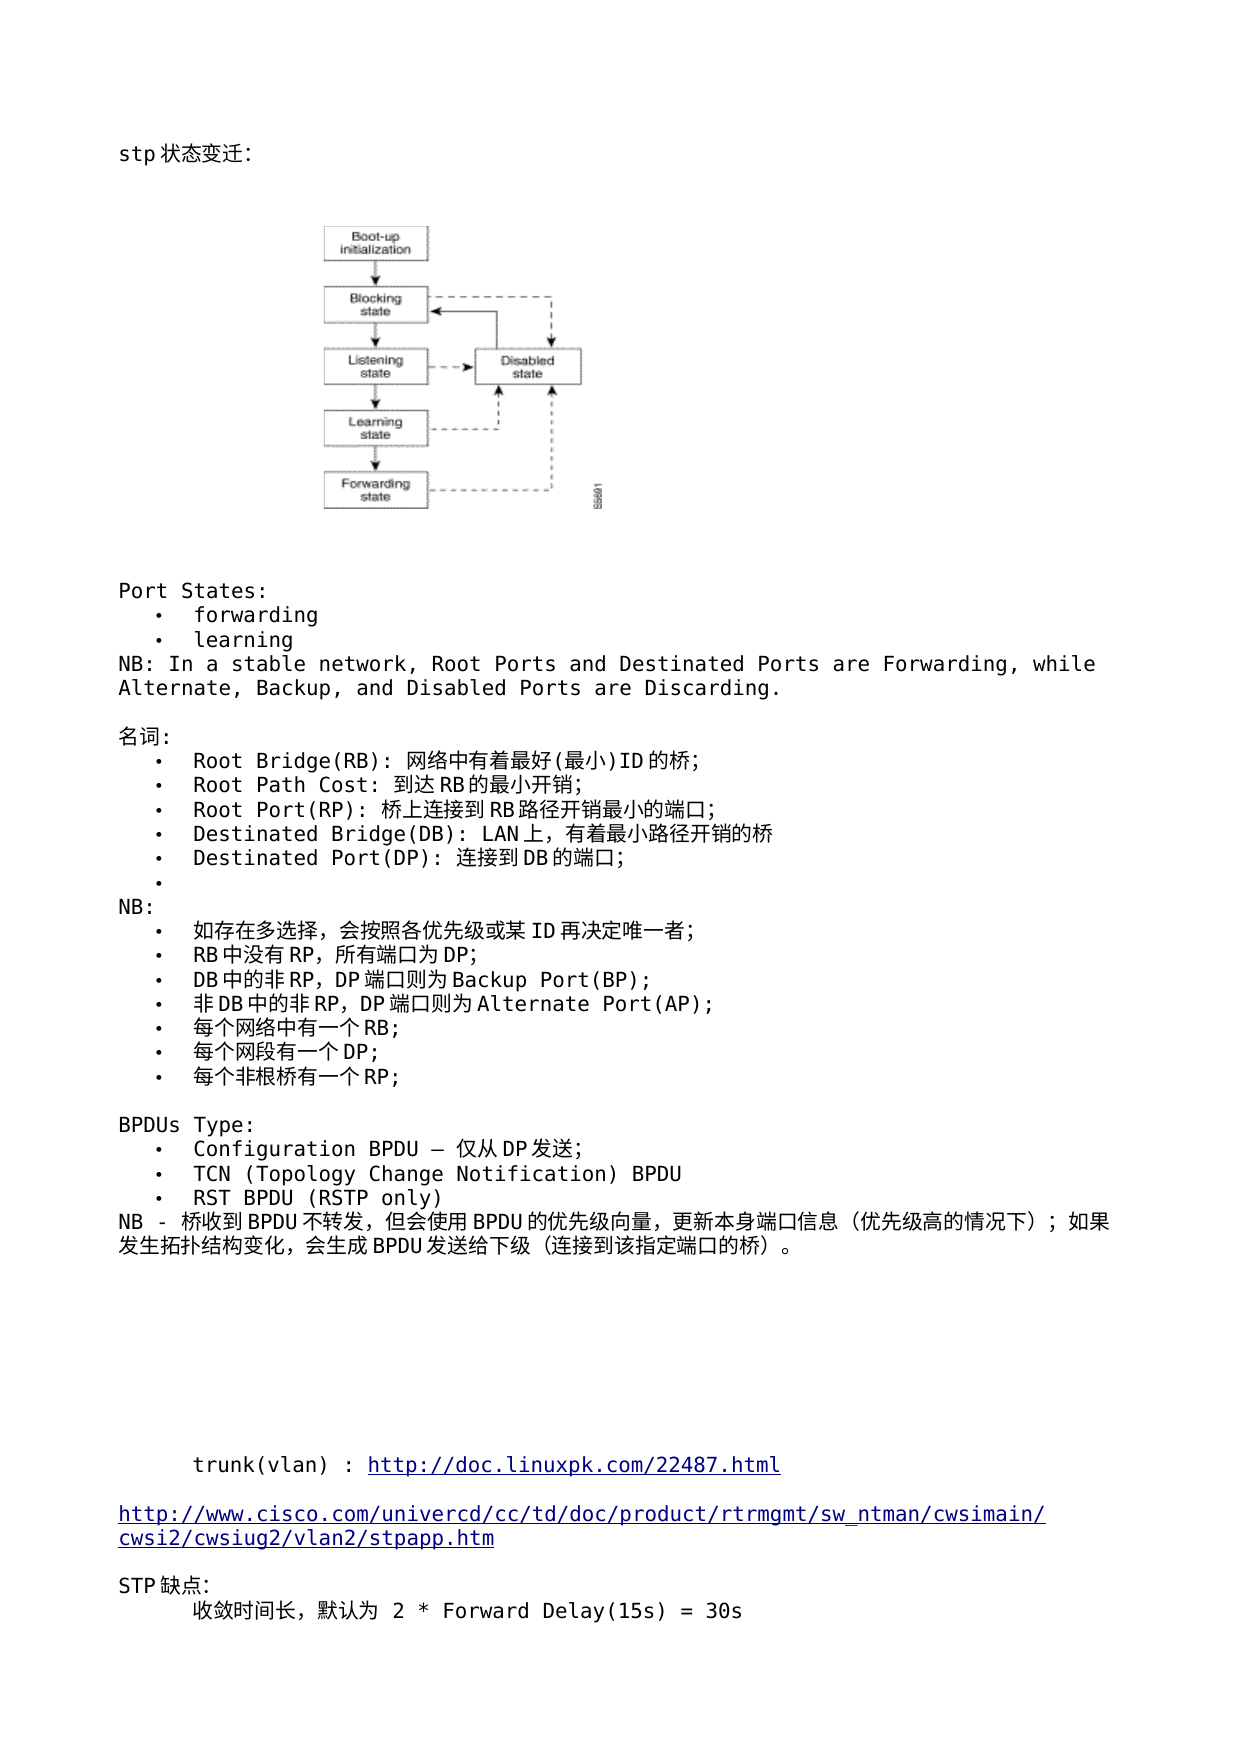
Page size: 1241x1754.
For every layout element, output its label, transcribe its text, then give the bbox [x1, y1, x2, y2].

text 收敛时间长，默认为 2 * Forward Delay(15s) = 30s [118, 1599, 1122, 1623]
text stp状态变迁： [118, 142, 1122, 167]
list 每个非根桥有一个RP; [156, 1065, 1122, 1089]
list 每个网段有一个DP; [156, 1040, 1122, 1065]
list 每个网络中有一个RB; [156, 1016, 1122, 1040]
list learning [156, 628, 1122, 652]
list DB中的非RP，DP端口则为Backup Port(BP); [156, 968, 1122, 992]
list RB中没有RP，所有端口为DP； [156, 943, 1122, 968]
text trunk(vlan) : http://doc.linuxpk.com/22487.html [118, 1453, 1122, 1477]
text 名词: [118, 725, 1122, 749]
list Root Bridge(RB): 网络中有着最好(最小)ID的桥； [156, 749, 1122, 773]
list 如存在多选择，会按照各优先级或某ID再决定唯一者； [156, 919, 1122, 943]
list Destinated Port(DP): 连接到DB的端口； [156, 846, 1122, 871]
picture [323, 226, 602, 509]
list Root Path Cost: 到达RB的最小开销； [156, 773, 1122, 798]
text NB: [118, 895, 1122, 919]
list Destinated Bridge(DB): LAN上，有着最小路径开销的桥 [156, 822, 1122, 846]
list forwarding [156, 603, 1122, 628]
text STP缺点： [118, 1574, 1122, 1599]
text NB: In a stable network, Root Ports and Destinated Ports are Forwarding, while Alternate, Backup, and Disabled Ports are Discarding. [118, 652, 1122, 701]
list RST BPDU (RSTP only) [156, 1186, 1122, 1210]
list Configuration BPDU – 仅从DP发送； [156, 1137, 1122, 1162]
list TCN (Topology Change Notification) BPDU [156, 1162, 1122, 1186]
text http://www.cisco.com/univercd/cc/td/doc/product/rtrmgmt/sw_ntman/cwsimain/cwsi2/cwsiug2/vlan2/stpapp.htm [118, 1502, 1122, 1550]
text BPDUs Type: [118, 1113, 1122, 1137]
text NB - 桥收到BPDU不转发，但会使用BPDU的优先级向量，更新本身端口信息（优先级高的情况下）；如果发生拓扑结构变化，会生成BPDU发送给下级（连接到该指定端口的桥）。 [118, 1210, 1122, 1259]
list Root Port(RP): 桥上连接到RB路径开销最小的端口； [156, 798, 1122, 822]
text Port States: [118, 579, 1122, 603]
list 非DB中的非RP，DP端口则为Alternate Port(AP); [156, 992, 1122, 1016]
